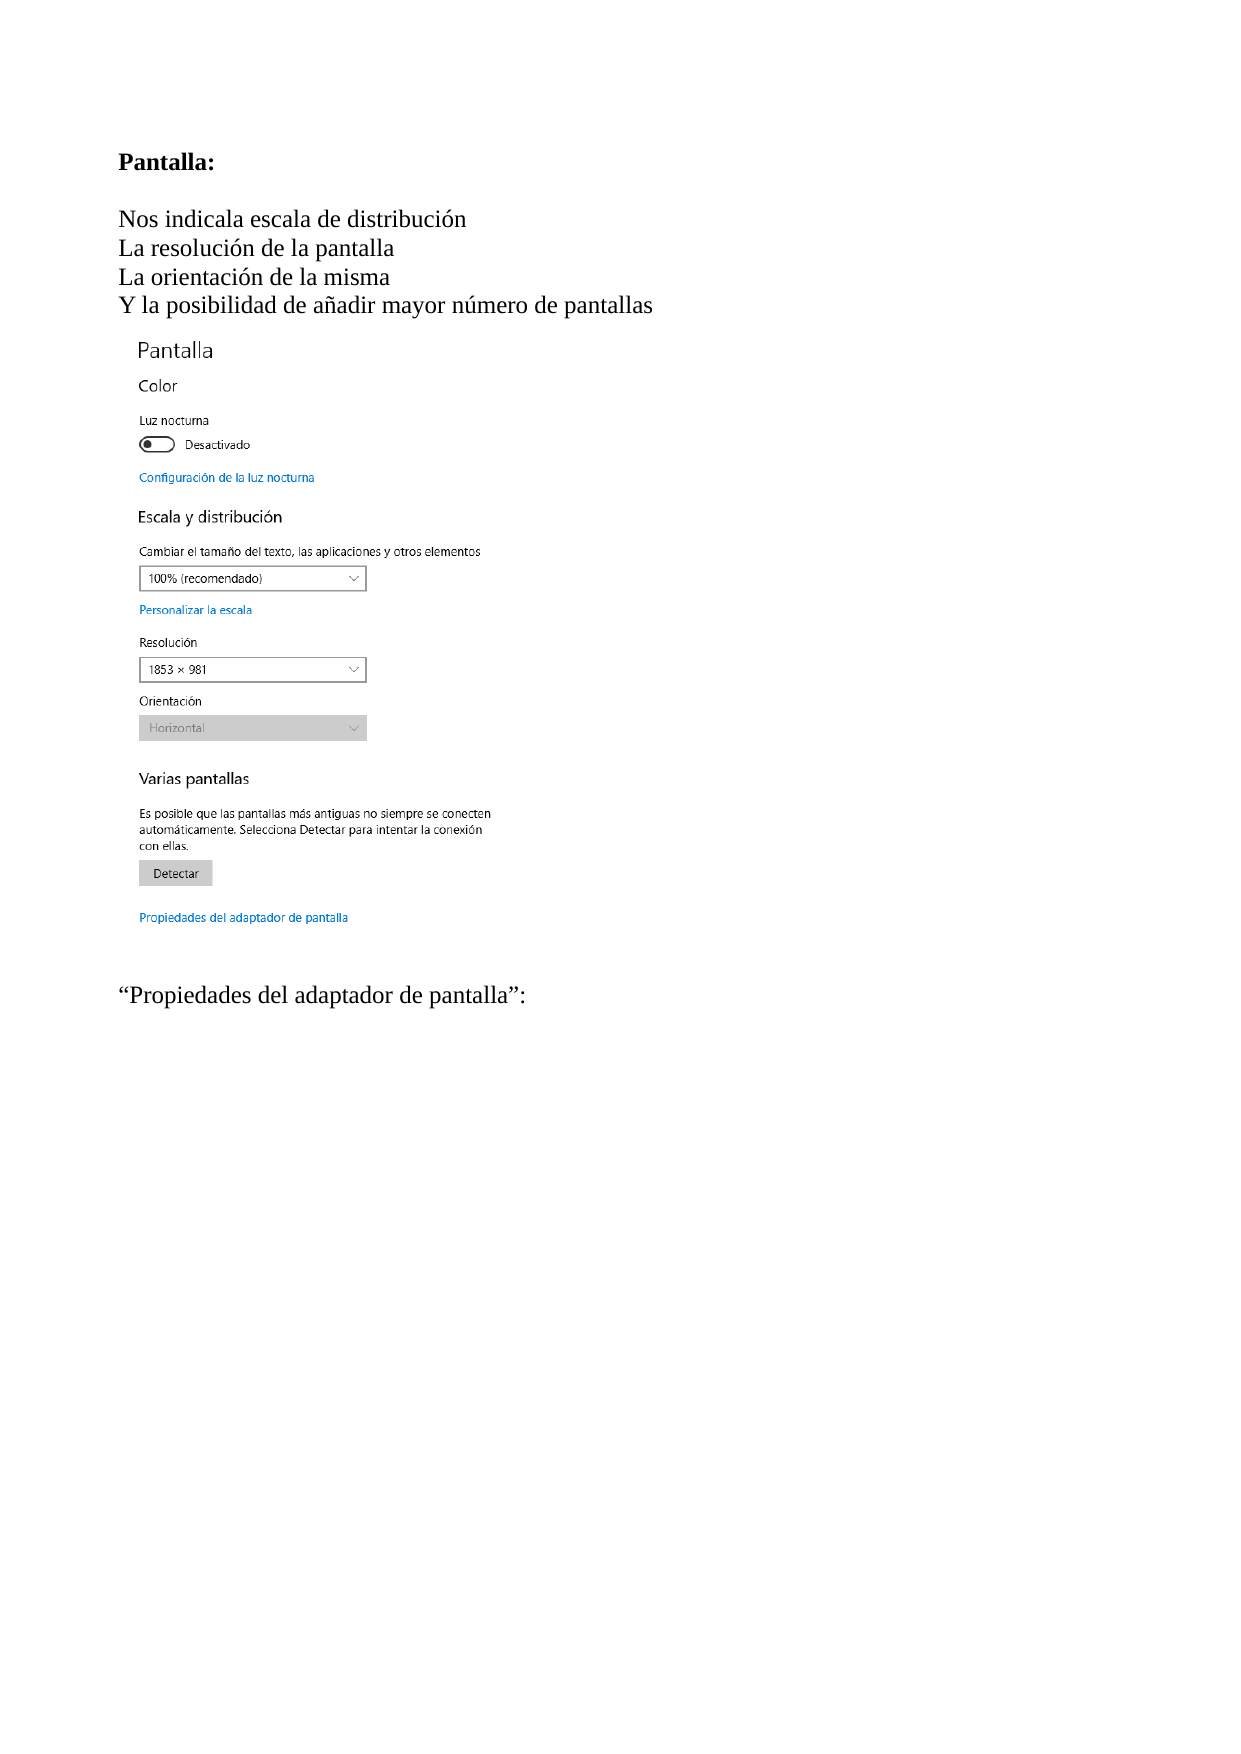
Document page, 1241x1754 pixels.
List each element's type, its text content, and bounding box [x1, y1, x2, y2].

text La resolución de la pantalla [118, 233, 1122, 262]
text Y la posibilidad de añadir mayor número de pantallas [118, 291, 1122, 319]
text La orientación de la misma [118, 262, 1122, 291]
text Nos indicala escala de distribución [118, 204, 1122, 233]
text “Propiedades del adaptador de pantalla”: [118, 981, 1122, 1009]
text Pantalla: [118, 147, 1122, 176]
